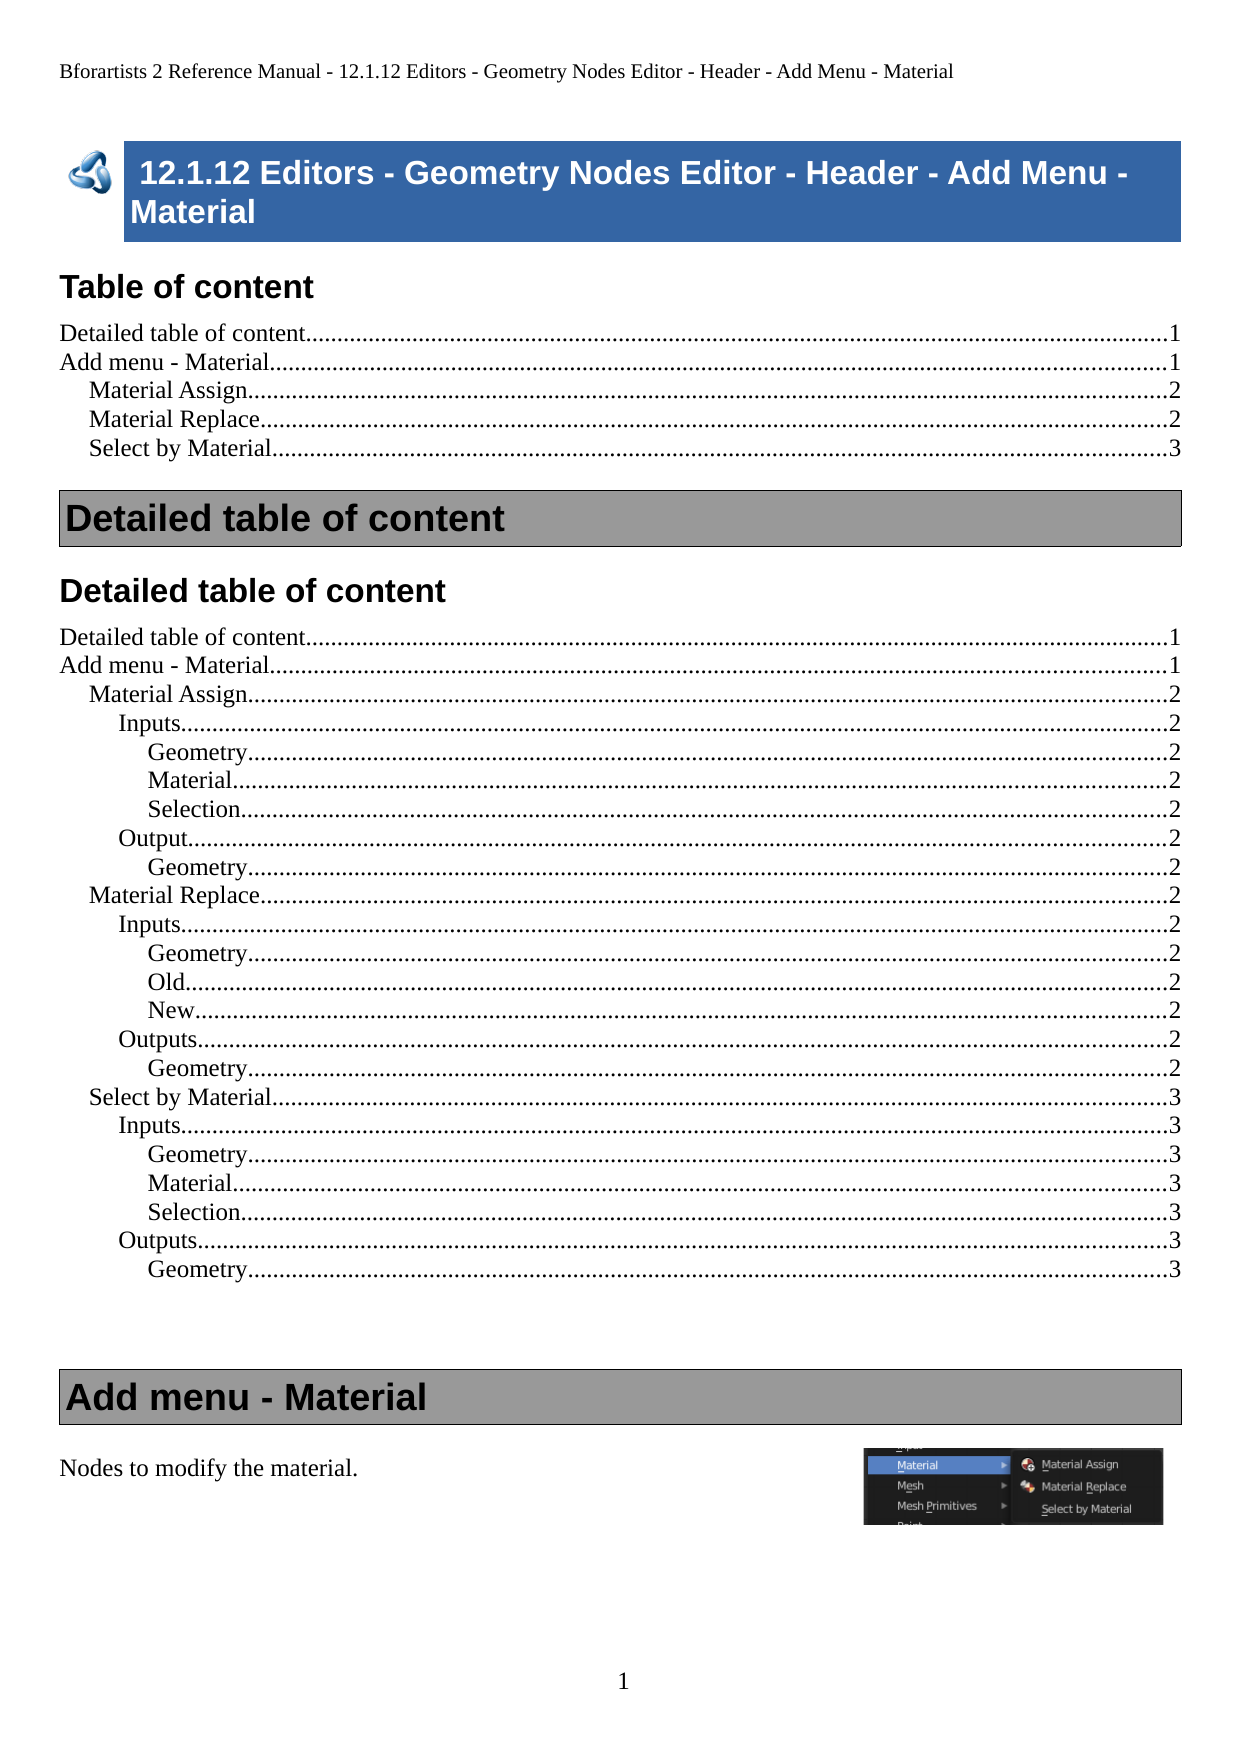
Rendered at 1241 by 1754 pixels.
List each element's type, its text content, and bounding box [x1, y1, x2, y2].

text New 2 [147, 995, 1181, 1024]
text Geometry 3 [147, 1139, 1181, 1168]
subtitle Detailed table of content [59, 571, 1181, 609]
table_header 12.1.12 Editors - Geometry Nodes Editor - Header - Add Menu - Material [124, 141, 1181, 242]
text Inputs 2 [118, 708, 1181, 737]
text Select by Material 3 [88, 1082, 1181, 1110]
text Nodes to modify the material. [59, 1453, 863, 1482]
text Material 2 [147, 765, 1181, 794]
text Material Assign 2 [88, 375, 1181, 404]
text Add menu - Material 1 [59, 347, 1181, 375]
text Geometry 2 [147, 938, 1181, 967]
text Outputs 3 [118, 1225, 1181, 1254]
picture [863, 1448, 1164, 1525]
text Selection 3 [147, 1197, 1181, 1225]
text Detailed table of content 1 [59, 622, 1181, 650]
text Inputs 2 [118, 909, 1181, 938]
text Material Replace 2 [88, 404, 1181, 433]
text Material Assign 2 [88, 679, 1181, 708]
picture [65, 147, 114, 197]
text Select by Material 3 [88, 433, 1181, 462]
table_header [59, 141, 124, 242]
table_header Detailed table of content [60, 491, 1181, 546]
table_header Add menu - Material [60, 1370, 1181, 1424]
text Inputs 3 [118, 1110, 1181, 1139]
text Material Replace 2 [88, 880, 1181, 909]
text Outputs 2 [118, 1024, 1181, 1053]
text Detailed table of content 1 [59, 318, 1181, 347]
text Geometry 2 [147, 737, 1181, 765]
text Geometry 2 [147, 1053, 1181, 1082]
text Selection 2 [147, 794, 1181, 823]
text Geometry 2 [147, 852, 1181, 880]
text Output 2 [118, 823, 1181, 852]
text Geometry 3 [147, 1254, 1181, 1283]
subtitle Table of content [59, 267, 1181, 305]
text Old 2 [147, 967, 1181, 995]
text Material 3 [147, 1168, 1181, 1197]
text Add menu - Material 1 [59, 650, 1181, 679]
